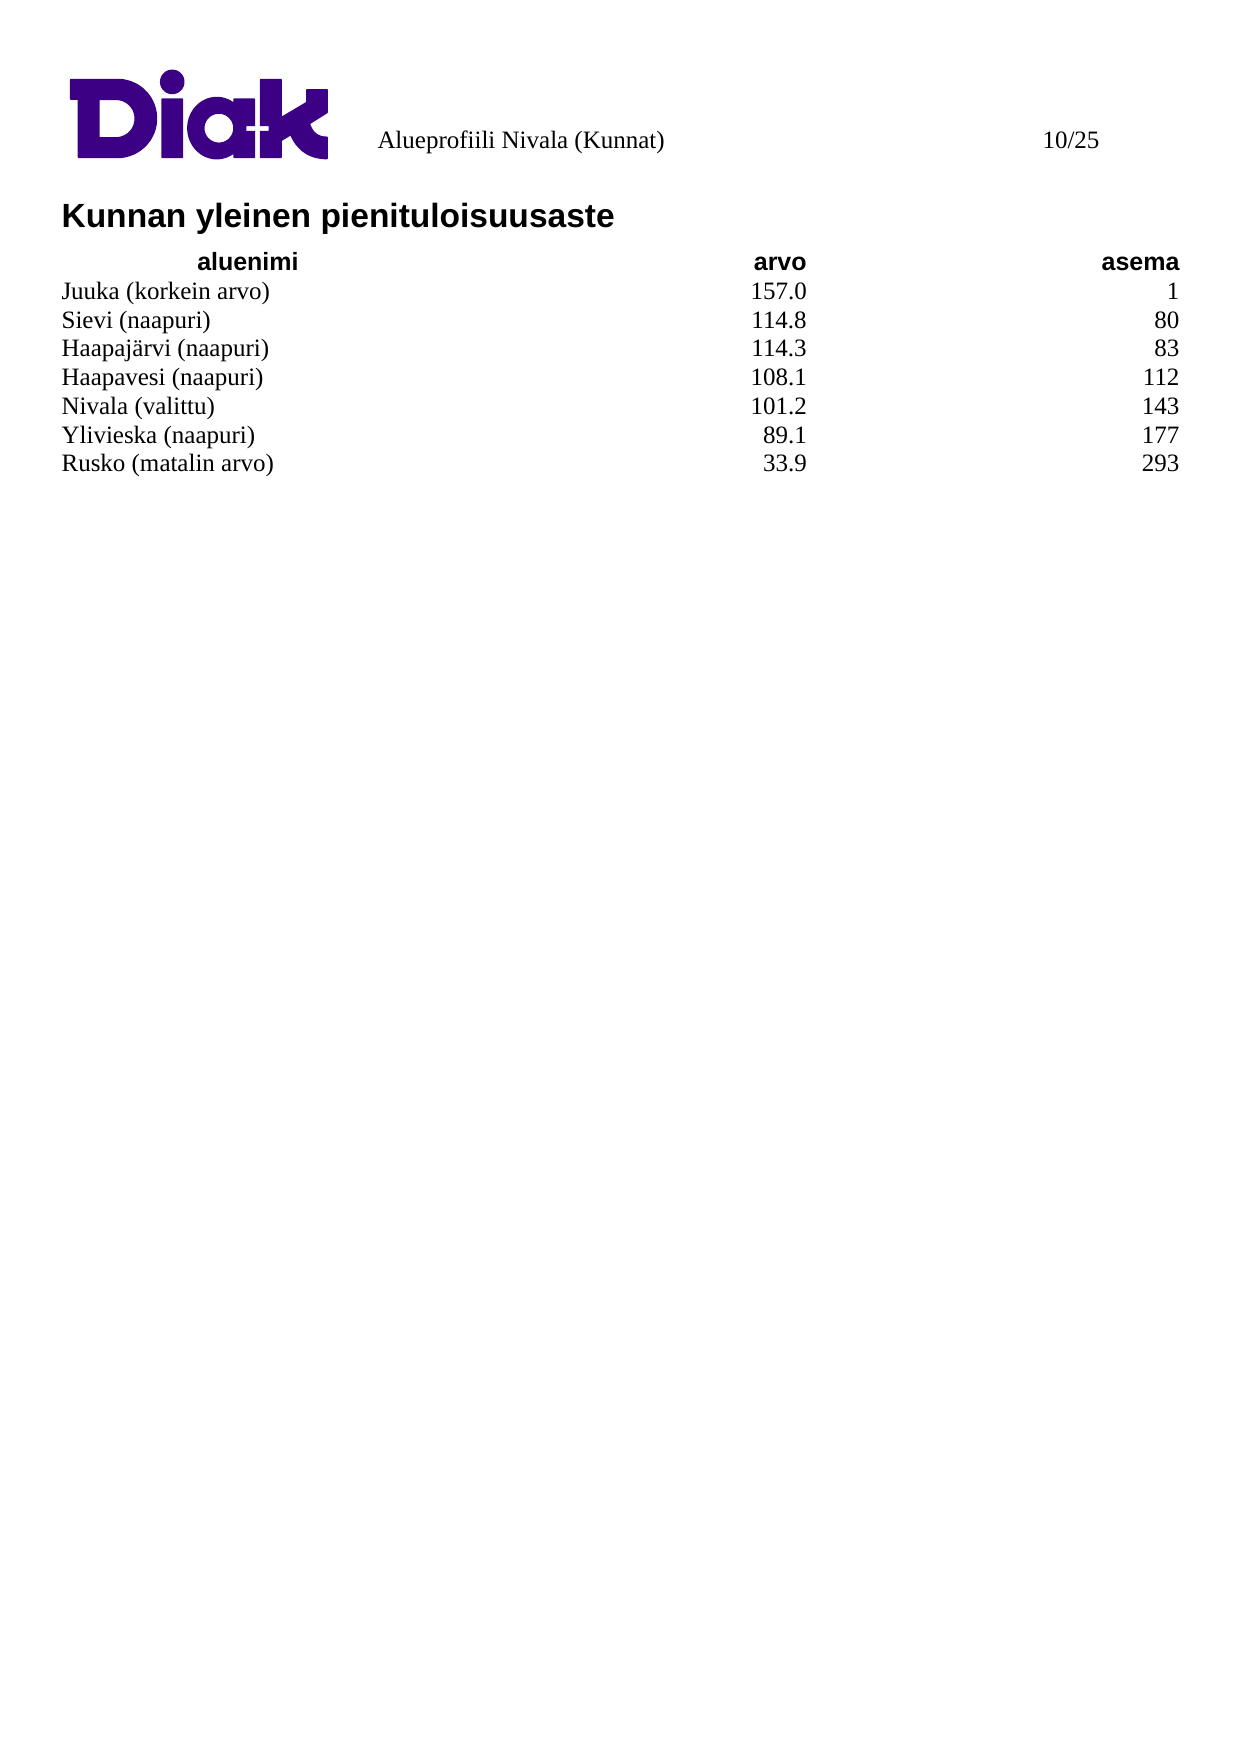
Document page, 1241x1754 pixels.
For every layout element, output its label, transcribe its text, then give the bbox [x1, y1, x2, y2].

table_cell 1 [806, 276, 1179, 305]
table_cell 293 [806, 449, 1179, 477]
table_cell 83 [806, 334, 1179, 362]
table_header asema [806, 247, 1179, 276]
table_cell 80 [806, 305, 1179, 333]
table_cell 33.9 [434, 449, 806, 477]
table_cell Haapavesi (naapuri) [61, 362, 434, 391]
table_cell Haapajärvi (naapuri) [61, 334, 434, 362]
table_cell Juuka (korkein arvo) [61, 276, 434, 305]
table_header arvo [434, 247, 806, 276]
table_cell 114.3 [434, 334, 806, 362]
table_cell 177 [806, 420, 1179, 448]
table_cell 108.1 [434, 362, 806, 391]
table_cell 112 [806, 362, 1179, 391]
table_cell 157.0 [434, 276, 806, 305]
table_cell 89.1 [434, 420, 806, 448]
table_cell 143 [806, 391, 1179, 420]
table_cell 114.8 [434, 305, 806, 333]
subtitle Kunnan yleinen pienituloisuusaste [61, 196, 1179, 235]
table_cell 101.2 [434, 391, 806, 420]
table_cell Ylivieska (naapuri) [61, 420, 434, 448]
table_header aluenimi [61, 247, 434, 276]
table_cell Rusko (matalin arvo) [61, 449, 434, 477]
table_cell Nivala (valittu) [61, 391, 434, 420]
table_cell Sievi (naapuri) [61, 305, 434, 333]
